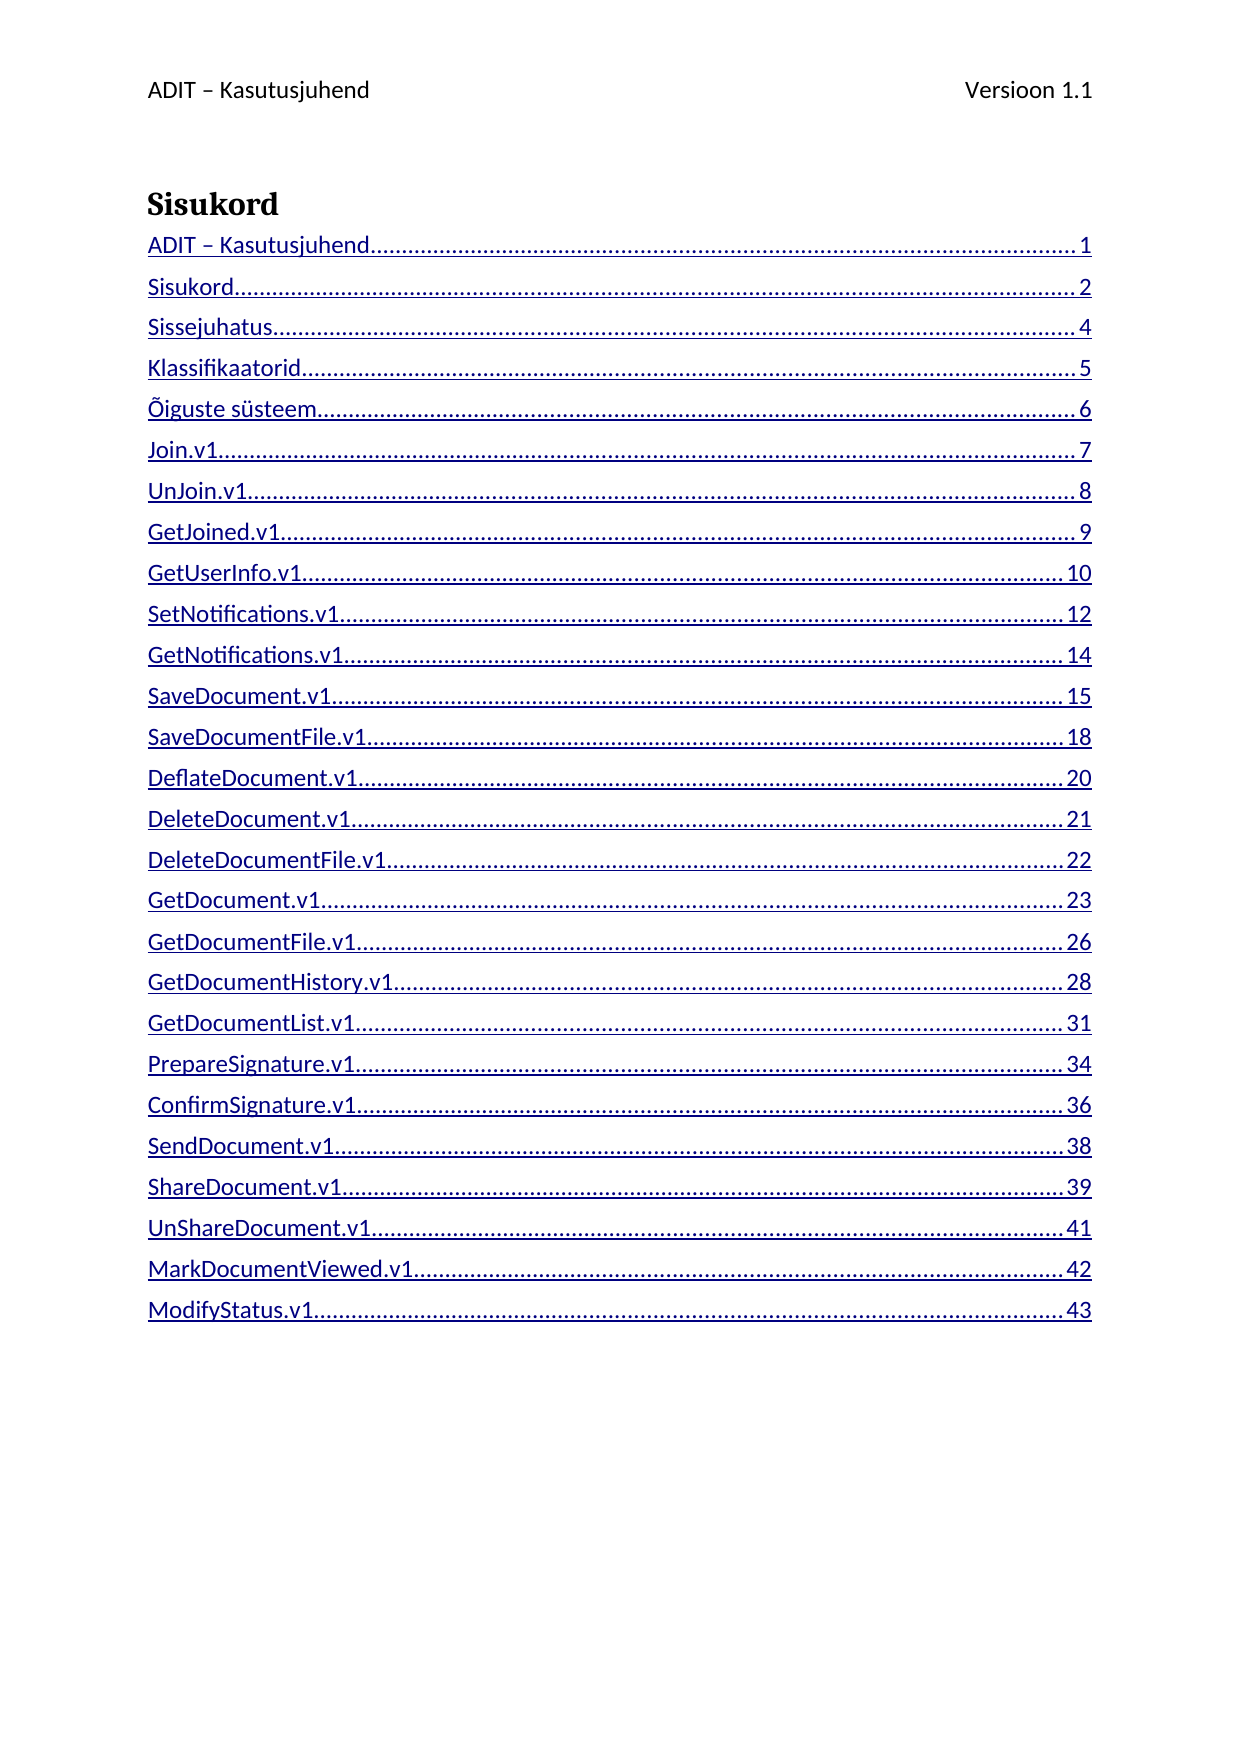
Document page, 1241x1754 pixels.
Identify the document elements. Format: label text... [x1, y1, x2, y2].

text UnJoin.v1 8 [148, 475, 1093, 506]
text SaveDocument.v1 15 [148, 680, 1093, 711]
text GetDocumentHistory.v1 28 [148, 967, 1093, 997]
text Sissejuhatus 4 [148, 312, 1093, 342]
text GetDocumentList.v1 31 [148, 1007, 1093, 1038]
text GetDocumentFile.v1 26 [148, 926, 1093, 956]
text ModifyStatus.v1 43 [148, 1294, 1093, 1324]
text SetNotifications.v1 12 [148, 598, 1093, 629]
text ADIT – Kasutusjuhend 1 [148, 230, 1093, 260]
text GetUserInfo.v1 10 [148, 557, 1093, 588]
text ConfirmSignature.v1 36 [148, 1089, 1093, 1120]
text Join.v1 7 [148, 434, 1093, 465]
text GetJoined.v1 9 [148, 516, 1093, 547]
text DeleteDocumentFile.v1 22 [148, 844, 1093, 874]
text PrepareSignature.v1 34 [148, 1048, 1093, 1079]
text UnShareDocument.v1 41 [148, 1212, 1093, 1243]
text GetDocument.v1 23 [148, 885, 1093, 915]
text DeleteDocument.v1 21 [148, 803, 1093, 833]
text Sisukord 2 [148, 271, 1093, 301]
text MarkDocumentViewed.v1 42 [148, 1253, 1093, 1284]
subtitle Sisukord [148, 185, 1093, 223]
text GetNotifications.v1 14 [148, 639, 1093, 669]
text Klassifikaatorid 5 [148, 352, 1093, 383]
text Õiguste süsteem 6 [148, 393, 1093, 424]
text DeflateDocument.v1 20 [148, 762, 1093, 792]
text SendDocument.v1 38 [148, 1130, 1093, 1161]
text ShareDocument.v1 39 [148, 1171, 1093, 1202]
text SaveDocumentFile.v1 18 [148, 721, 1093, 751]
